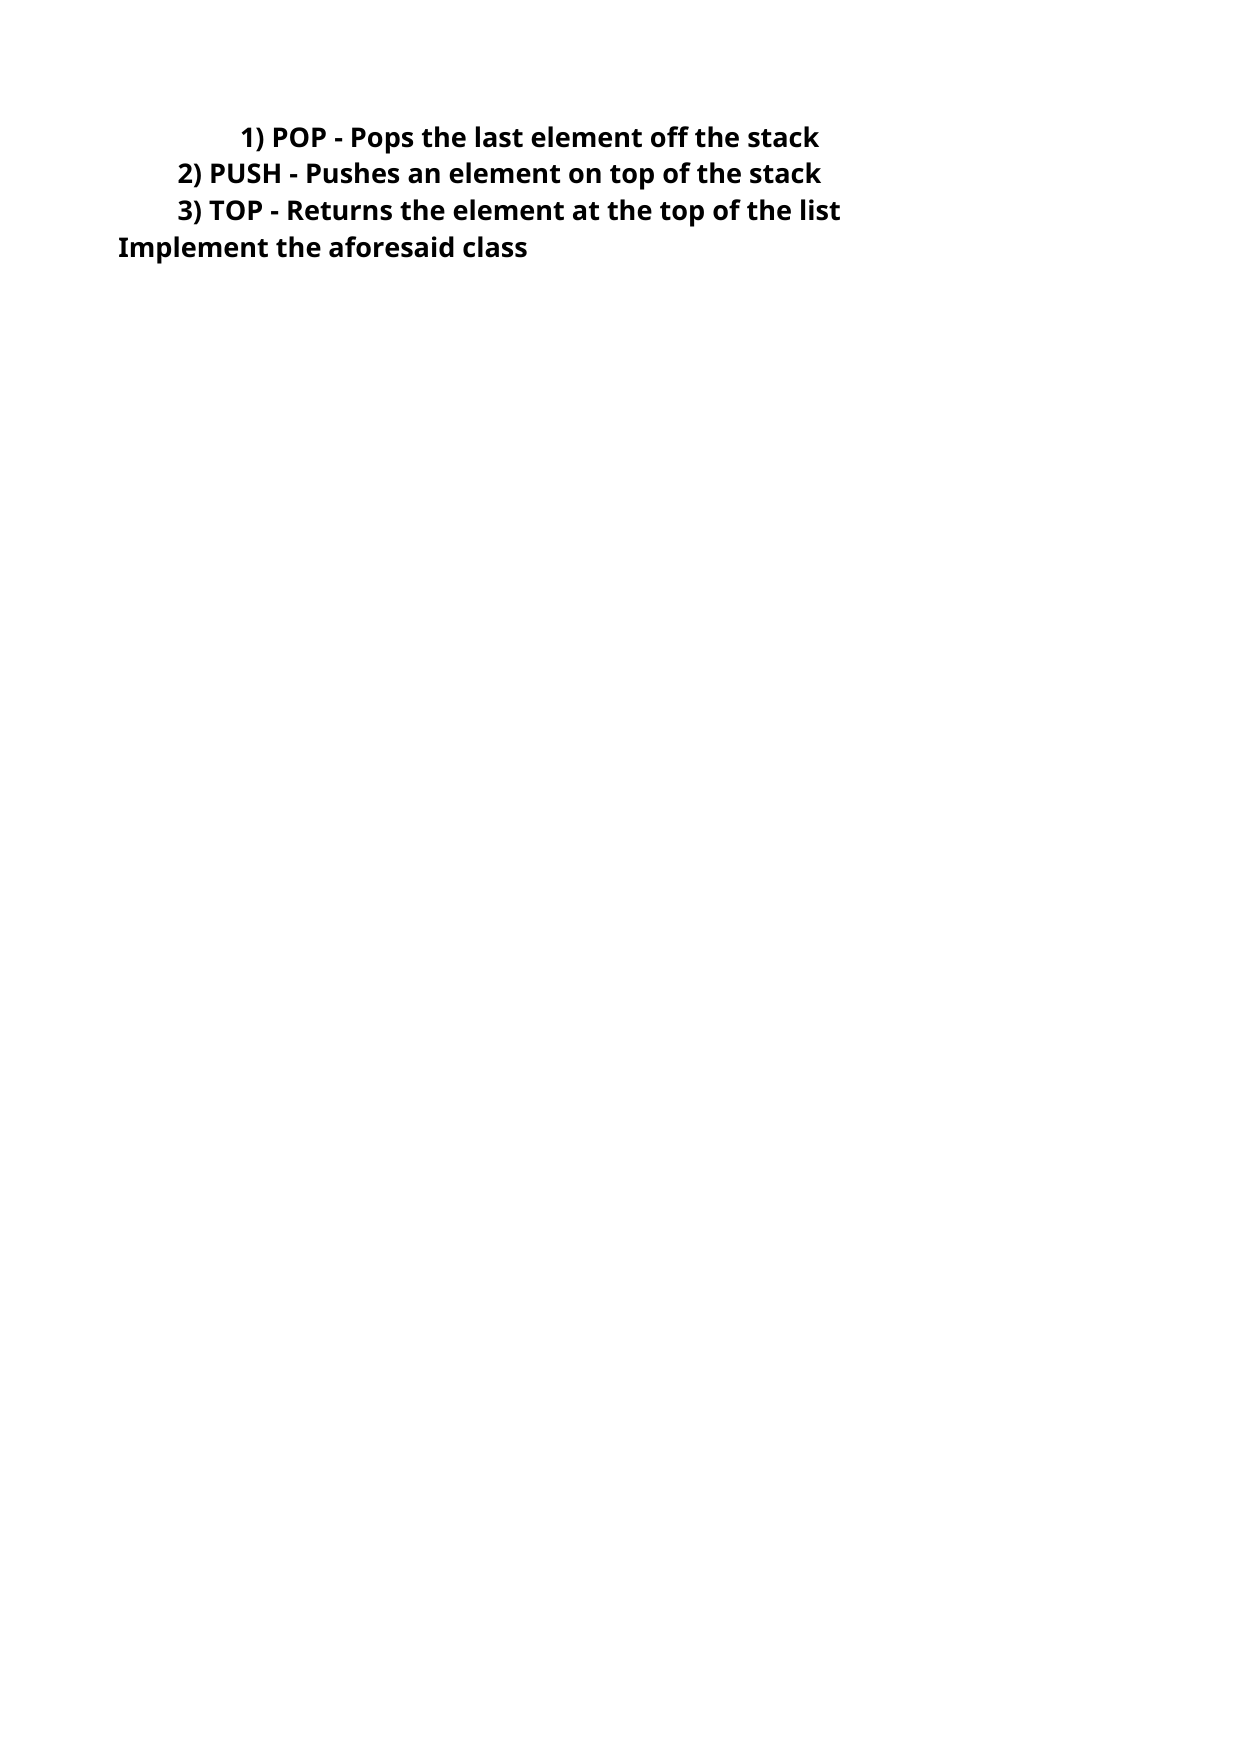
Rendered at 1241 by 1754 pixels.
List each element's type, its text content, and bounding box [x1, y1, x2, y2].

text 3) TOP - Returns the element at the top of the list [177, 192, 1063, 229]
text 1) POP - Pops the last element off the stack [240, 118, 1063, 155]
text 2) PUSH - Pushes an element on top of the stack [177, 155, 1063, 192]
text Implement the aforesaid class [118, 229, 1122, 266]
